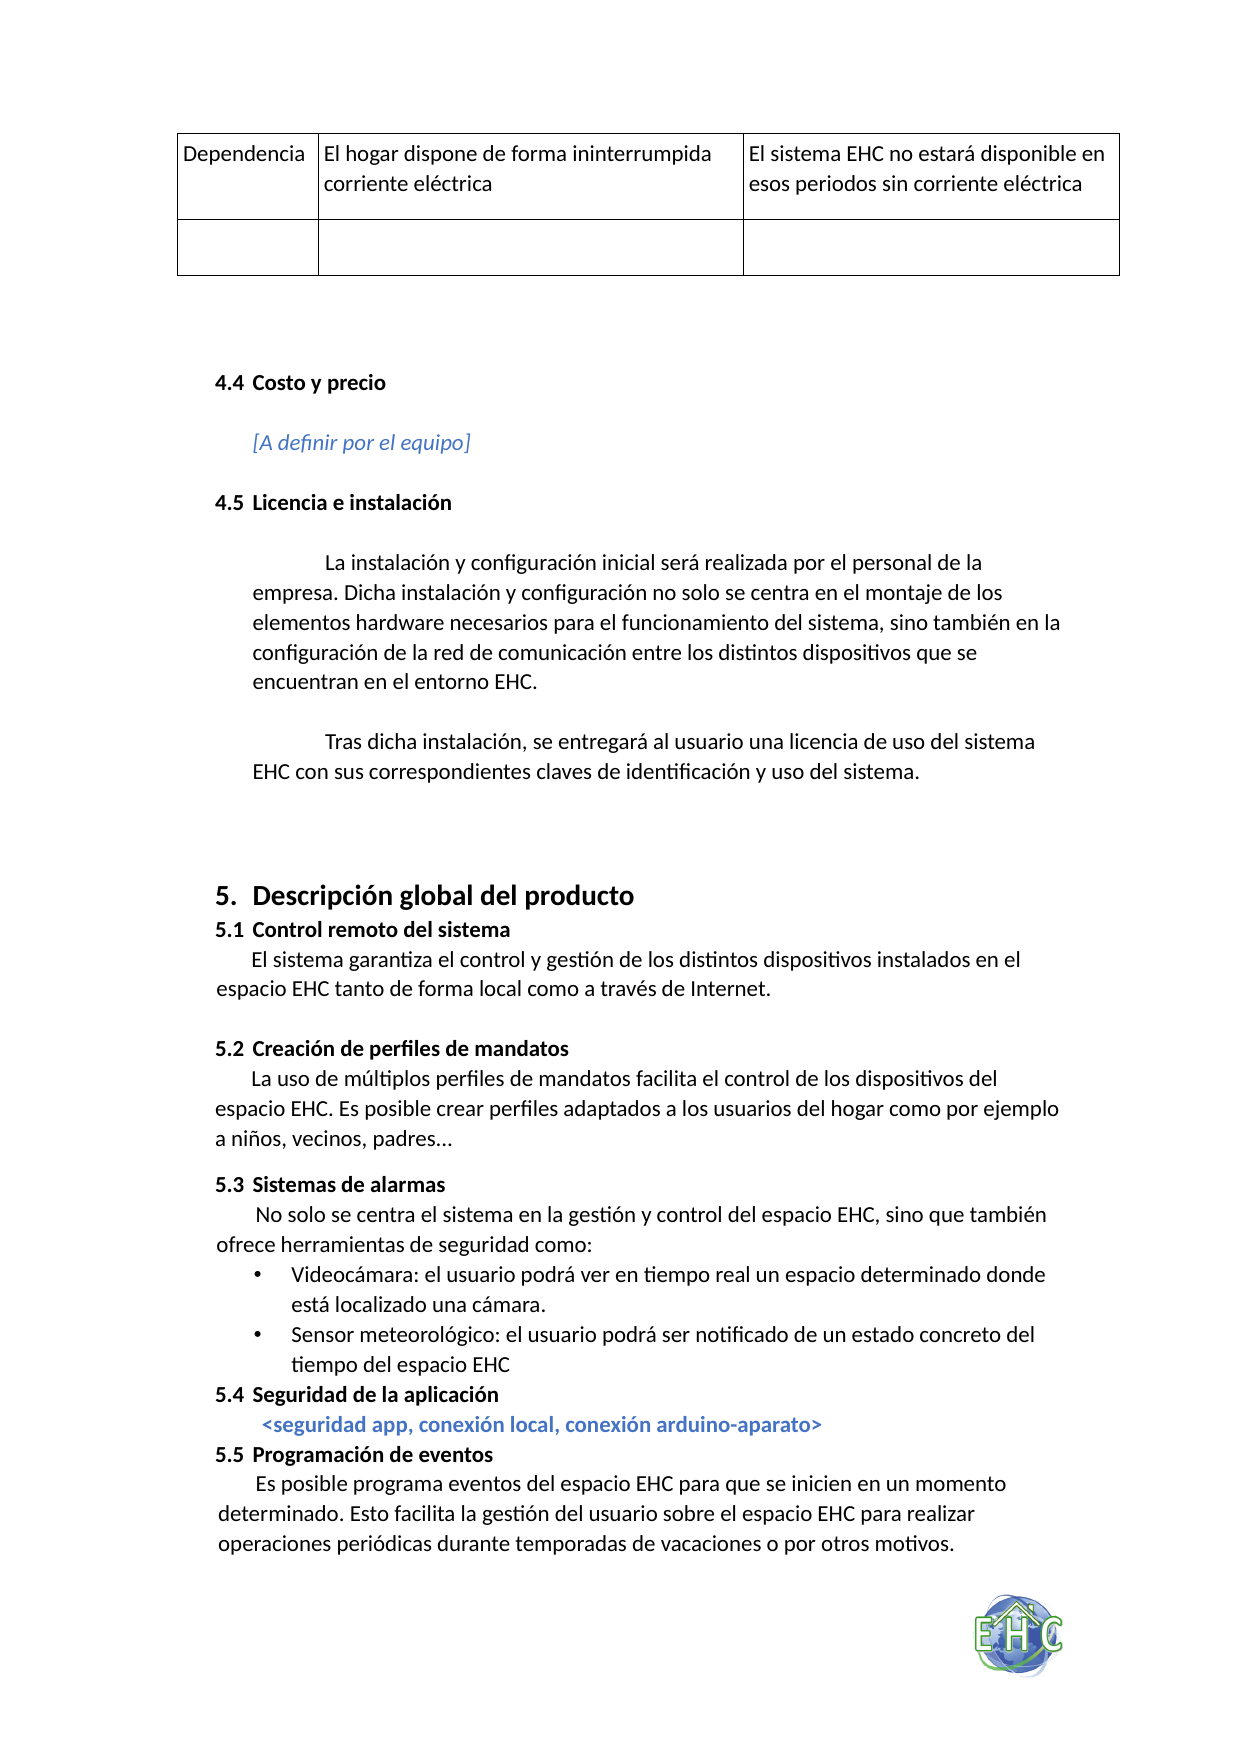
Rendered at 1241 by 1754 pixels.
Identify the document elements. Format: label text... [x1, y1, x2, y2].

table_cell [319, 220, 743, 275]
table_cell [178, 220, 318, 275]
text La uso de múltiplos perfiles de mandatos facilita el control de los dispositivos del espacio EHC. Es posible crear perfiles adaptados a los usuarios del hogar como por ejemplo a niños, vecinos, padres... [215, 1064, 1063, 1152]
list No solo se centra el sistema en la gestión y control del espacio EHC, sino que también ofrece herramientas de seguridad como: [216, 1201, 1063, 1258]
list Programación de eventos [215, 1440, 1063, 1468]
table_cell [744, 220, 1119, 275]
list Control remoto del sistema [215, 915, 1063, 943]
list Videocámara: el usuario podrá ver en tiempo real un espacio determinado donde está localizado una cámara. [254, 1260, 1063, 1318]
list [A definir por el equipo] [252, 428, 1063, 456]
list <seguridad app, conexión local, conexión arduino-aparato> [218, 1410, 1063, 1438]
list Sensor meteorológico: el usuario podrá ser notificado de un estado concreto del tiempo del espacio EHC [254, 1320, 1063, 1378]
list Descripción global del producto [215, 877, 1063, 912]
table_cell El sistema EHC no estará disponible en esos periodos sin corriente eléctrica [744, 134, 1119, 219]
list Licencia e instalación [215, 488, 1063, 516]
table_cell El hogar dispone de forma ininterrumpida corriente eléctrica [319, 134, 743, 219]
list Creación de perfiles de mandatos [215, 1034, 1063, 1062]
picture [972, 1590, 1063, 1681]
list Sistemas de alarmas [215, 1171, 1063, 1199]
table_cell Dependencia [178, 134, 318, 219]
list Seguridad de la aplicación [215, 1380, 1063, 1408]
list Costo y precio [215, 368, 1063, 397]
list Es posible programa eventos del espacio EHC para que se inicien en un momento determinado. Esto facilita la gestión del usuario sobre el espacio EHC para realizar operaciones periódicas durante temporadas de vacaciones o por otros motivos. [218, 1469, 1063, 1557]
list Tras dicha instalación, se entregará al usuario una licencia de uso del sistema EHC con sus correspondientes claves de identificación y uso del sistema. [252, 727, 1063, 785]
list El sistema garantiza el control y gestión de los distintos dispositivos instalados en el espacio EHC tanto de forma local como a través de Internet. [216, 945, 1063, 1003]
list La instalación y configuración inicial será realizada por el personal de la empresa. Dicha instalación y configuración no solo se centra en el montaje de los elementos hardware necesarios para el funcionamiento del sistema, sino también en la configuración de la red de comunicación entre los distintos dispositivos que se encuentran en el entorno EHC. [252, 548, 1063, 696]
